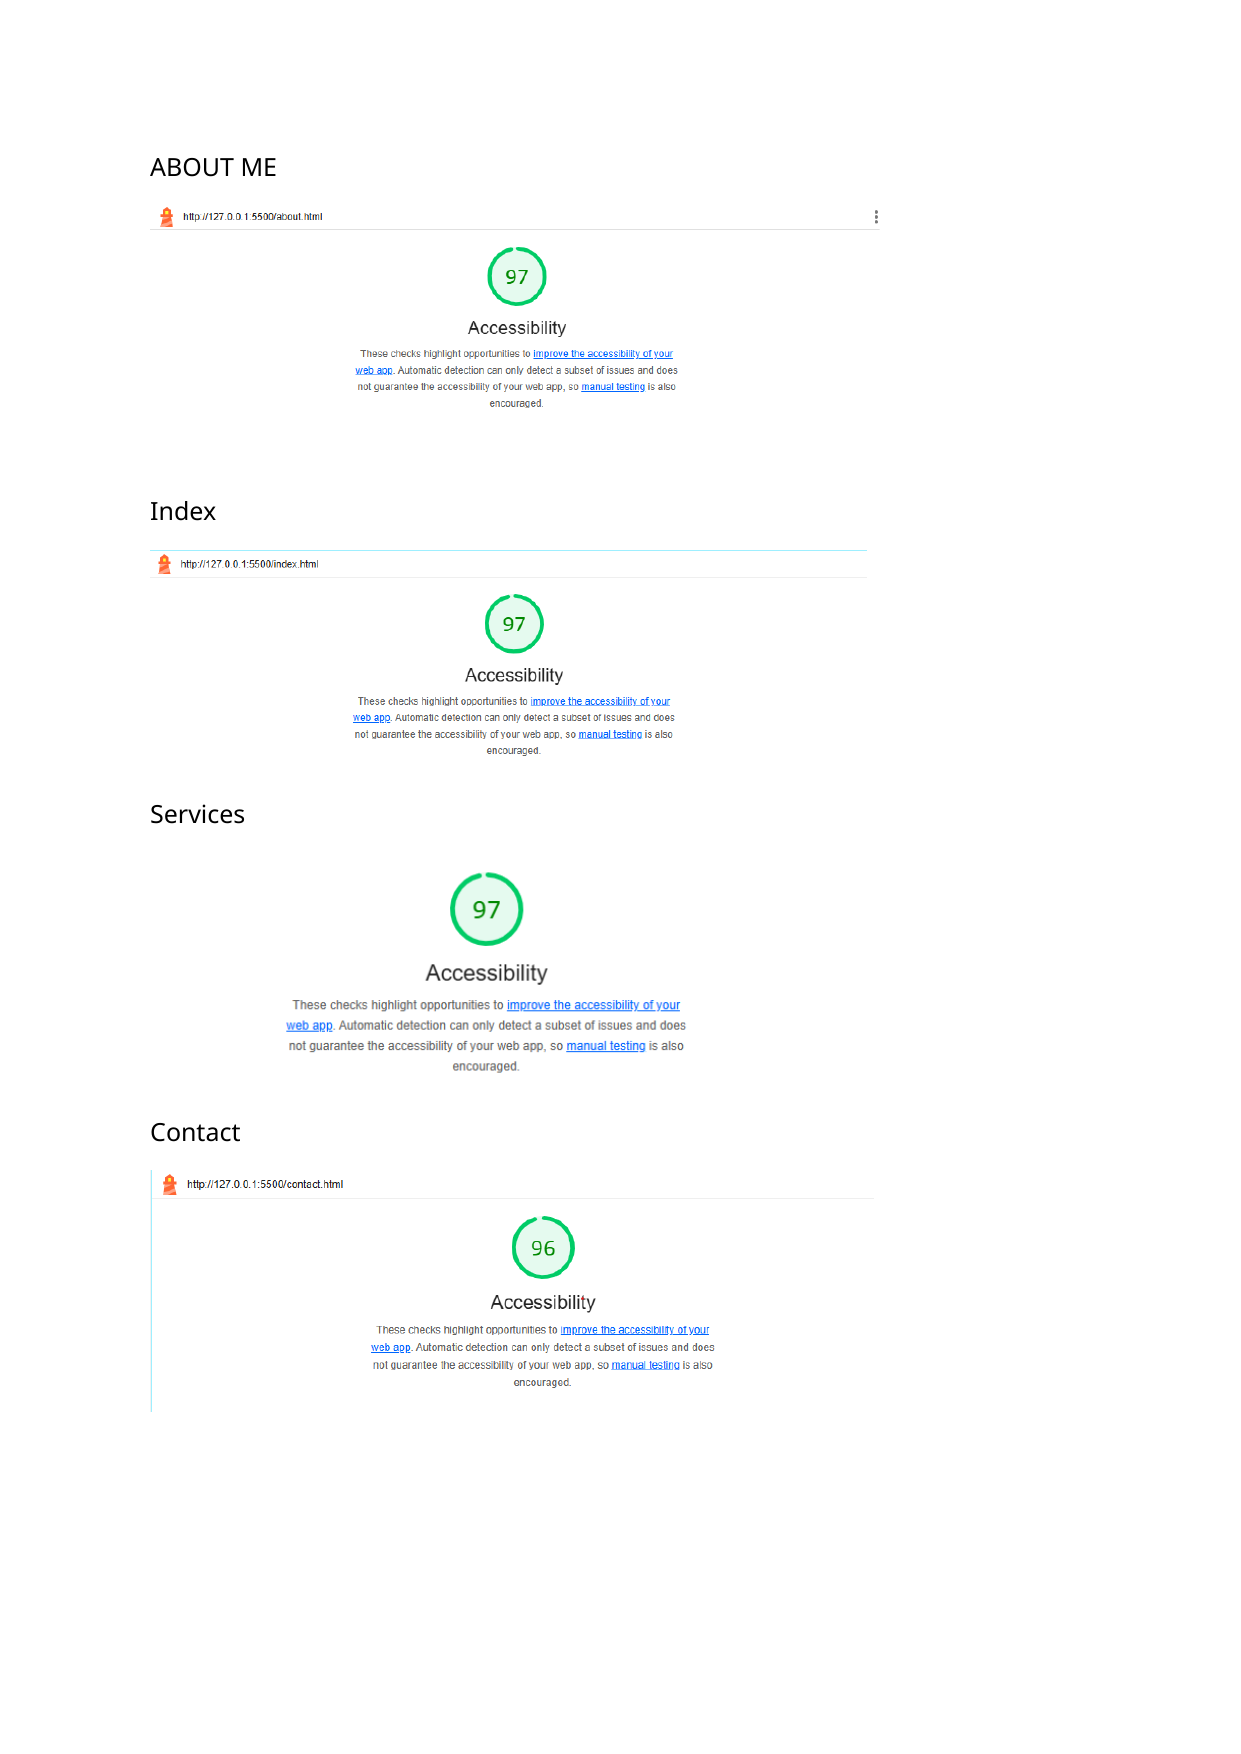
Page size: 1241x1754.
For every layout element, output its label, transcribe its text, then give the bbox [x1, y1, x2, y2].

text ABOUT ME [150, 150, 1090, 184]
text Index [150, 494, 1090, 528]
text Services [150, 797, 1090, 831]
text Contact [150, 1114, 1090, 1148]
